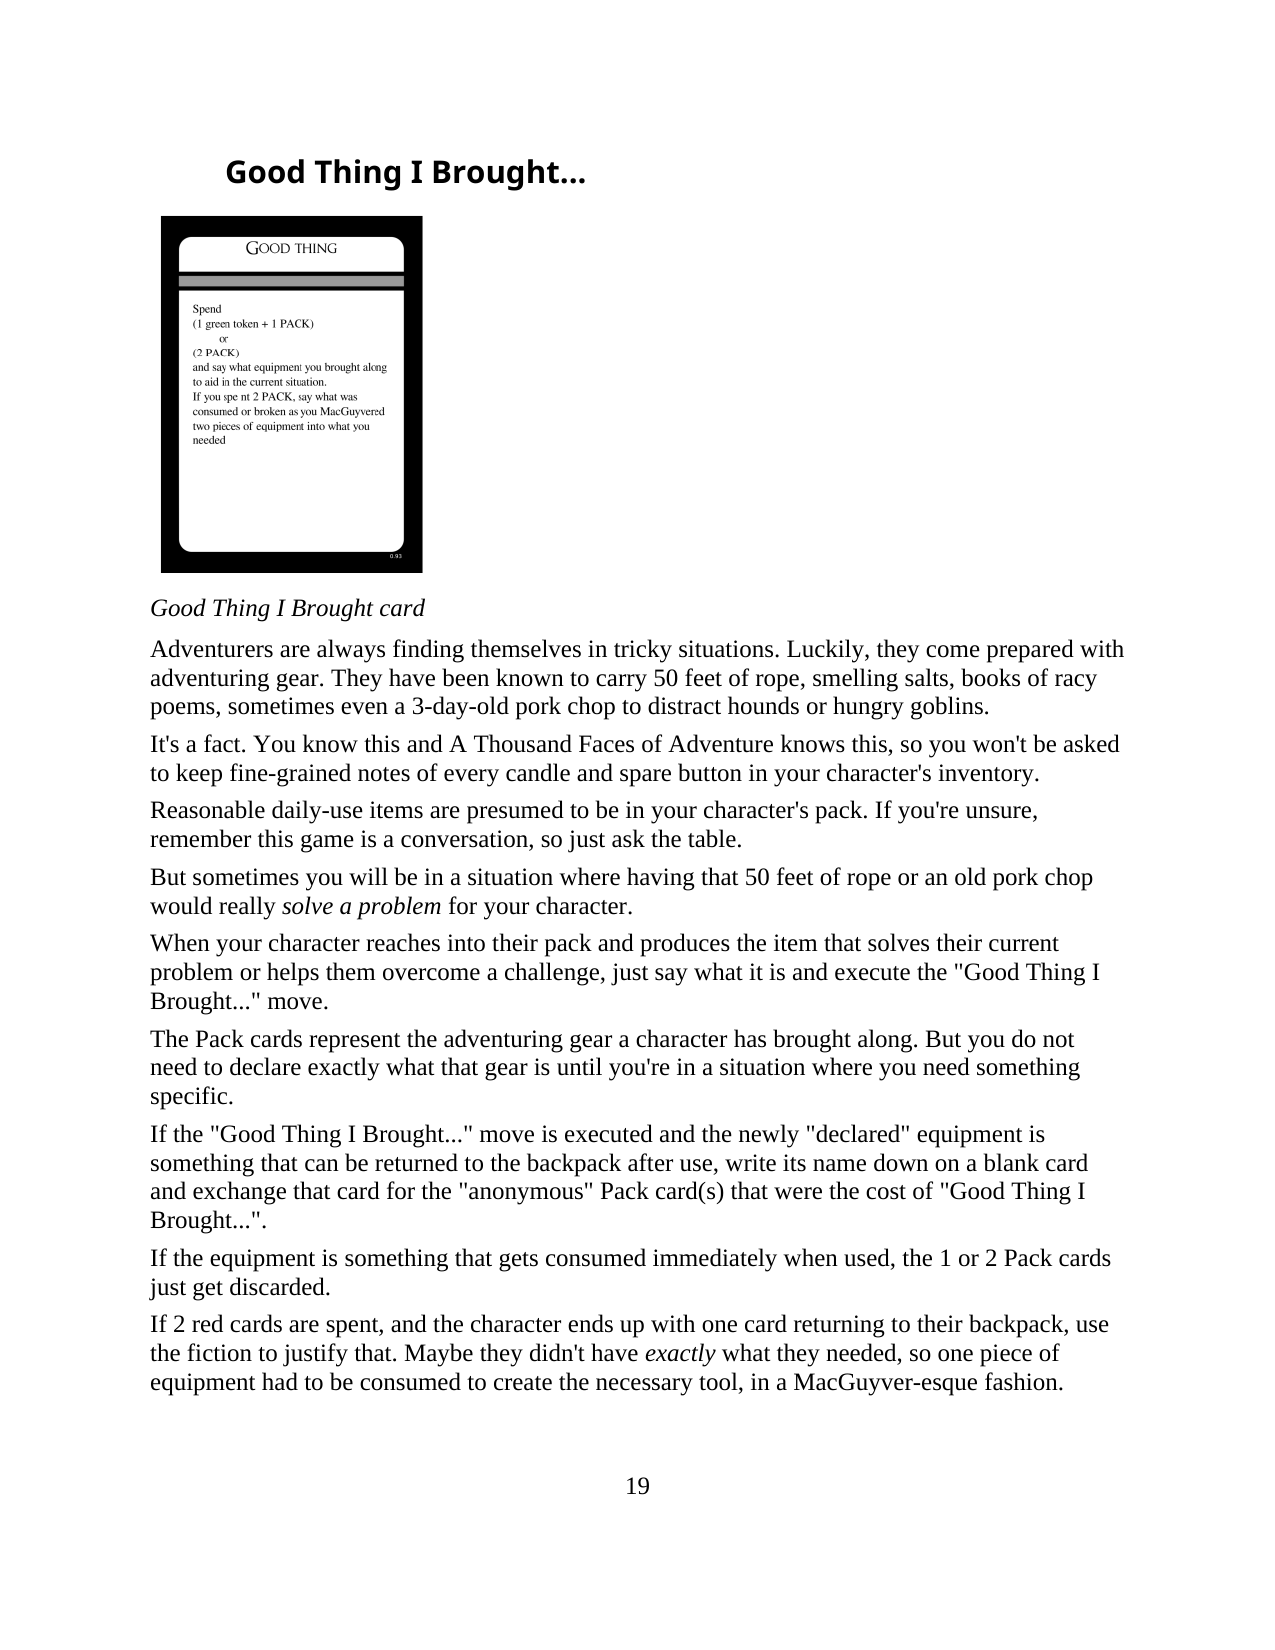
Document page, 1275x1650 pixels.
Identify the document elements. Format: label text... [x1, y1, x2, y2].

text If the equipment is something that gets consumed immediately when used, the 1 or 2 Pack cards just get discarded. [150, 1243, 1125, 1300]
text Reasonable daily-use items are presumed to be in your character's pack. If you're unsure, remember this game is a conversation, so just ask the table. [150, 796, 1125, 853]
text If 2 red cards are spent, and the character ends up with one card returning to their backpack, use the fiction to justify that. Maybe they didn't have exactly what they needed, so one piece of equipment had to be consumed to create the necessary tool, in a MacGuyver-esque fashion. [150, 1309, 1125, 1396]
text If the "Good Thing I Brought..." move is executed and the newly "declared" equipment is something that can be returned to the backpack after use, write its name down on a blank card and exchange that card for the "anonymous" Pack card(s) that were the cost of "Good Thing I Brought...". [150, 1119, 1125, 1234]
text It's a fact. You know this and A Thousand Faces of Adventure knows this, so you won't be asked to keep fine-grained notes of every candle and spare button in your character's inventory. [150, 729, 1125, 787]
text But sometimes you will be in a situation where having that 50 feet of rope or an old pork chop would really solve a problem for your character. [150, 862, 1125, 919]
picture [150, 205, 525, 580]
text The Pack cards represent the adventuring gear a character has brought along. But you do not need to declare exactly what that gear is until you're in a situation where you need something specific. [150, 1024, 1125, 1110]
subtitle Good Thing I Brought... [150, 150, 1125, 193]
text Good Thing I Brought card [150, 593, 1125, 621]
text When your character reaches into their pack and produces the item that solves their current problem or helps them overcome a challenge, just say what it is and execute the "Good Thing I Brought..." move. [150, 928, 1125, 1015]
text Adventurers are always finding themselves in tricky situations. Luckily, they come prepared with adventuring gear. They have been known to carry 50 feet of rope, smelling salts, books of racy poems, sometimes even a 3-day-old pork chop to distract hounds or hungry goblins. [150, 634, 1125, 720]
